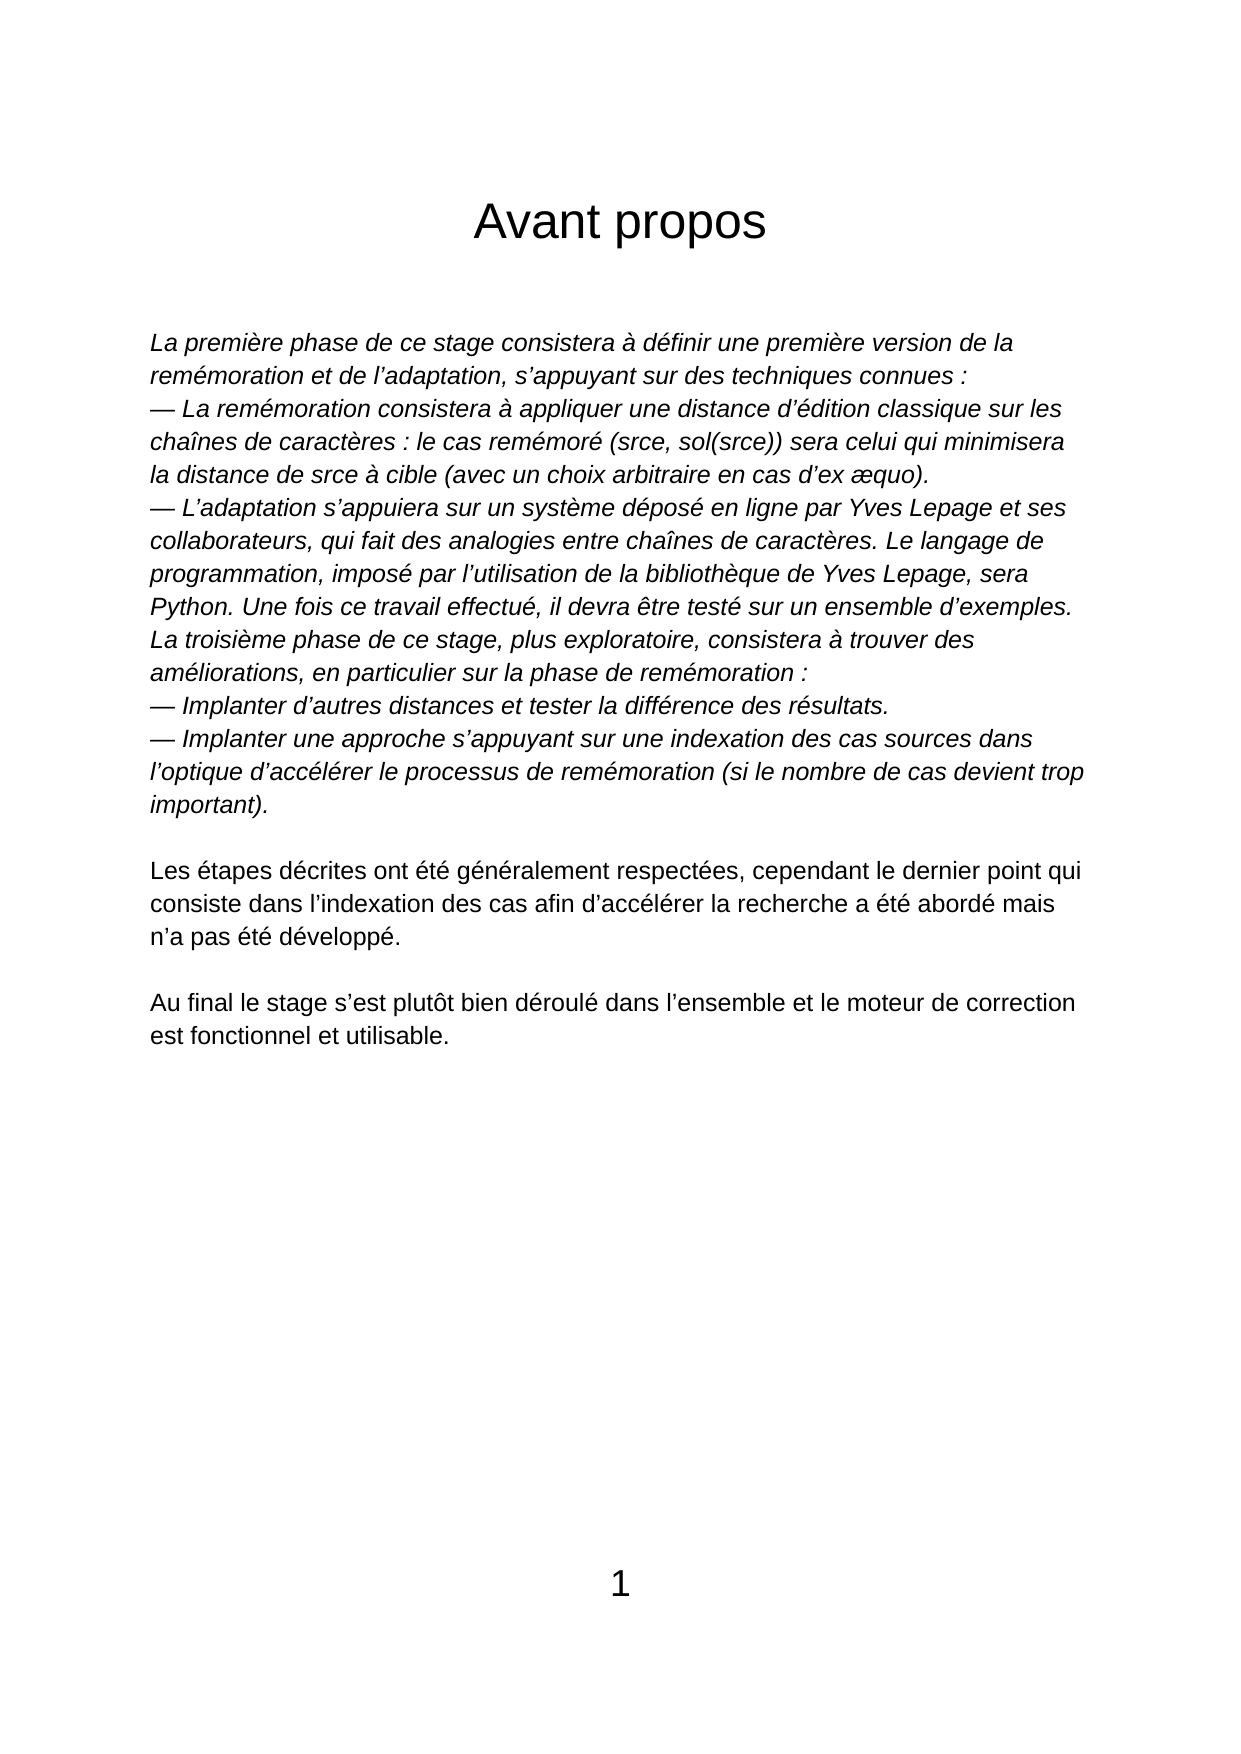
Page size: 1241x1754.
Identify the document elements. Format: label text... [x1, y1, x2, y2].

text La troisième phase de ce stage, plus exploratoire, consistera à trouver des améliorations, en particulier sur la phase de remémoration : [150, 625, 1090, 687]
text La première phase de ce stage consistera à définir une première version de la remémoration et de l’adaptation, s’appuyant sur des techniques connues : [150, 328, 1090, 389]
text — La remémoration consistera à appliquer une distance d’édition classique sur les chaînes de caractères : le cas remémoré (srce, sol(srce)) sera celui qui minimisera la distance de srce à cible (avec un choix arbitraire en cas d’ex æquo). [150, 394, 1090, 488]
subtitle Avant propos [150, 192, 1090, 249]
text — Implanter d’autres distances et tester la différence des résultats. [150, 691, 1090, 720]
text — Implanter une approche s’appuyant sur une indexation des cas sources dans l’optique d’accélérer le processus de remémoration (si le nombre de cas devient trop important). [150, 724, 1090, 819]
text — L’adaptation s’appuiera sur un système déposé en ligne par Yves Lepage et ses collaborateurs, qui fait des analogies entre chaînes de caractères. Le langage de programmation, imposé par l’utilisation de la bibliothèque de Yves Lepage, sera Python. Une fois ce travail effectué, il devra être testé sur un ensemble d’exemples. [150, 493, 1090, 621]
text Les étapes décrites ont été généralement respectées, cependant le dernier point qui consiste dans l’indexation des cas afin d’accélérer la recherche a été abordé mais n’a pas été développé. [150, 856, 1090, 951]
text Au final le stage s’est plutôt bien déroulé dans l’ensemble et le moteur de correction est fonctionnel et utilisable. [150, 988, 1090, 1050]
